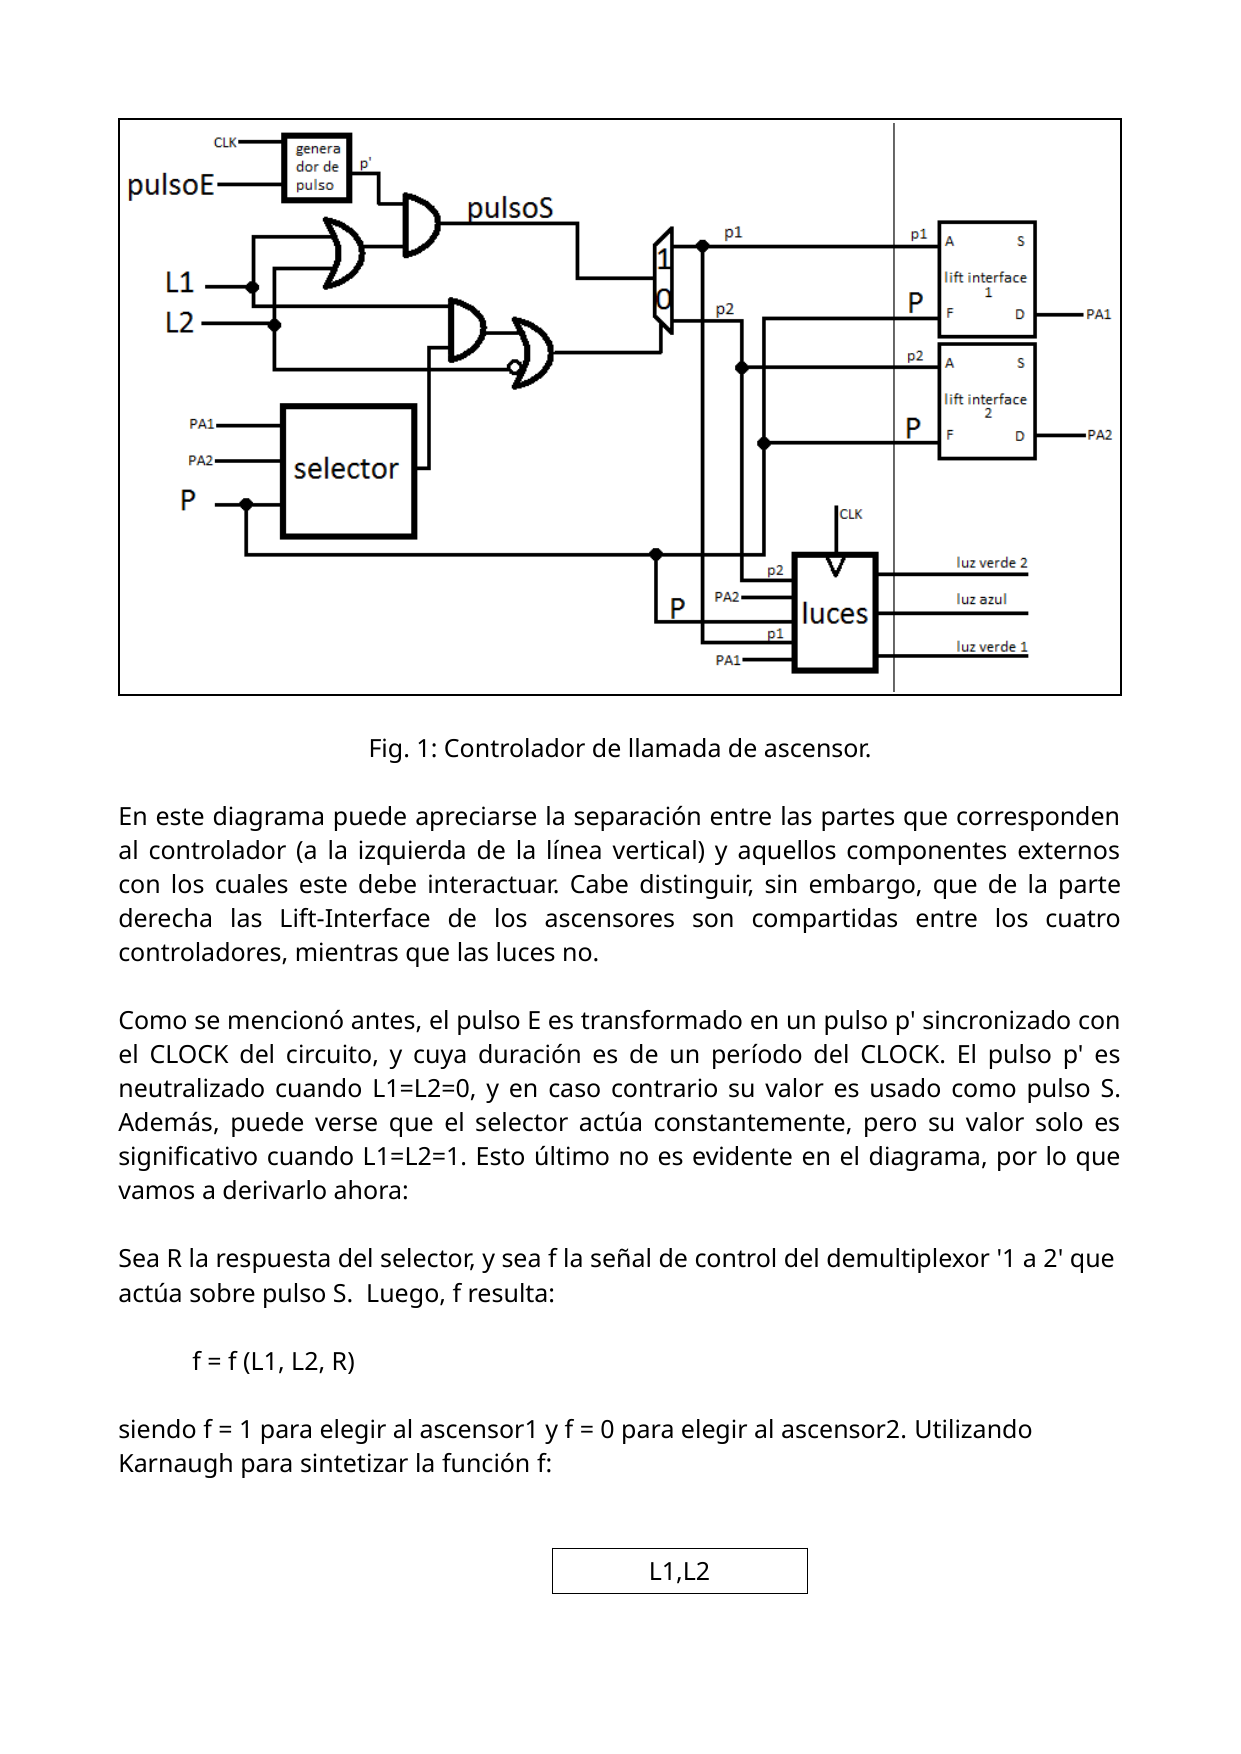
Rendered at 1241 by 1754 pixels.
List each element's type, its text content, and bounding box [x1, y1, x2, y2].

picture [123, 123, 1118, 692]
table_header L1,L2 [553, 1549, 807, 1593]
text En este diagrama puede apreciarse la separación entre las partes que corresponden al controlador (a la izquierda de la línea vertical) y aquellos componentes externos con los cuales este debe interactuar. Cabe distinguir, sin embargo, que de la parte derecha las Lift-Interface de los ascensores son compartidas entre los cuatro controladores, mientras que las luces no. [118, 798, 1122, 969]
text f = f (L1, L2, R) [118, 1343, 1122, 1377]
table_header [434, 1548, 552, 1593]
text Como se mencionó antes, el pulso E es transformado en un pulso p' sincronizado con el CLOCK del circuito, y cuya duración es de un período del CLOCK. El pulso p' es neutralizado cuando L1=L2=0, y en caso contrario su valor es usado como pulso S. Además, puede verse que el selector actúa constantemente, pero su valor solo es significativo cuando L1=L2=1. Esto último no es evidente en el diagrama, por lo que vamos a derivarlo ahora: [118, 1003, 1122, 1207]
text Fig. 1: Controlador de llamada de ascensor. [118, 730, 1122, 764]
text Sea R la respuesta del selector, y sea f la señal de control del demultiplexor '1 a 2' que actúa sobre pulso S. Luego, f resulta: [118, 1241, 1122, 1309]
text siendo f = 1 para elegir al ascensor1 y f = 0 para elegir al ascensor2. Utilizando Karnaugh para sintetizar la función f: [118, 1411, 1122, 1479]
